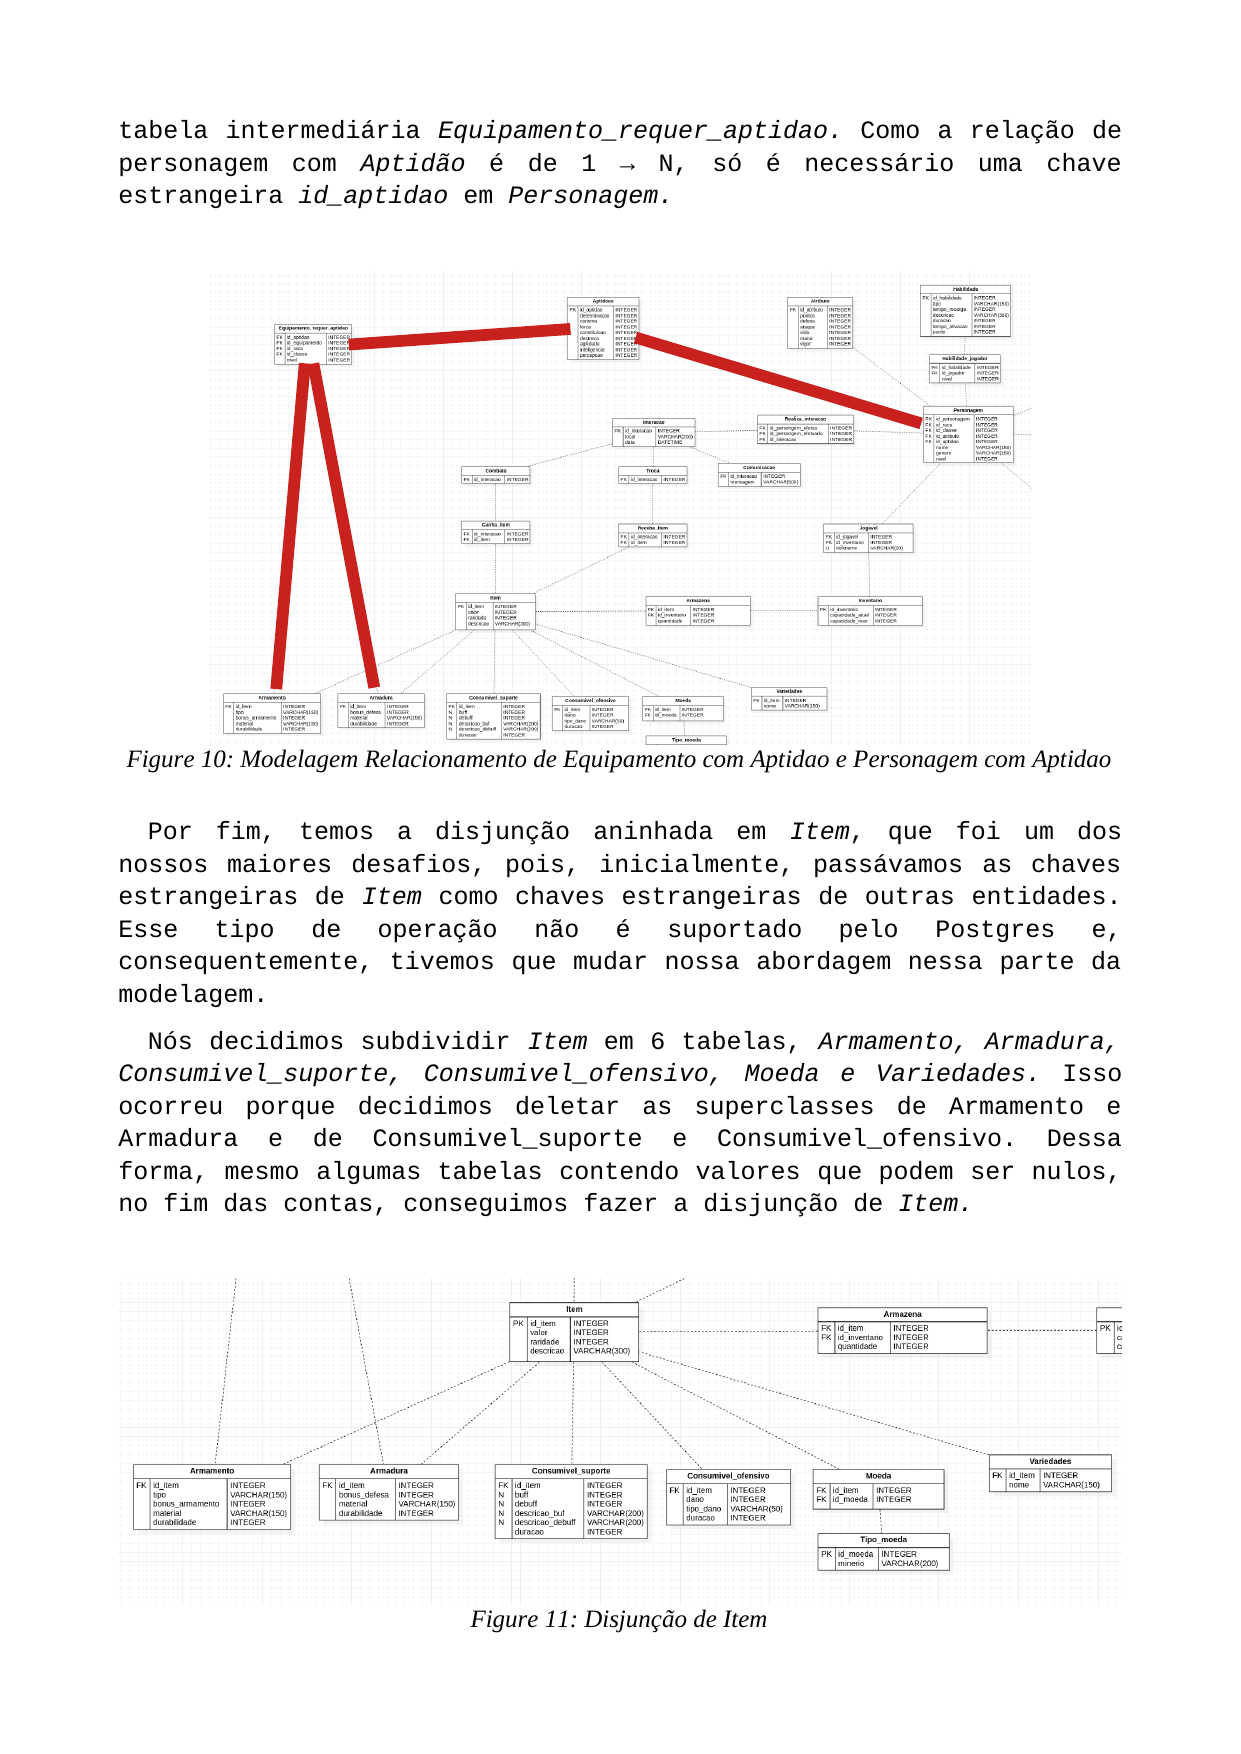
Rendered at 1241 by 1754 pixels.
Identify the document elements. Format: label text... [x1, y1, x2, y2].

text Figure 10: Modelagem Relacionamento de Equipamento com Aptidao e Personagem com Aptidao [108, 271, 1132, 773]
text Por fim, temos a disjunção aninhada em Item, que foi um dos nossos maiores desafios, pois, inicialmente, passávamos as chaves estrangeiras de Item como chaves estrangeiras de outras entidades. Esse tipo de operação não é suportado pelo Postgres e, consequentemente, tivemos que mudar nossa abordagem nessa parte da modelagem. [118, 819, 1122, 1010]
text Figure 11: Disjunção de Item [118, 1605, 1122, 1633]
text Nós decidimos subdividir Item em 6 tabelas, Armamento, Armadura, Consumivel_suporte, Consumivel_ofensivo, Moeda e Variedades. Isso ocorreu porque decidimos deletar as superclasses de Armamento e Armadura e de Consumivel_suporte e Consumivel_ofensivo. Dessa forma, mesmo algumas tabelas contendo valores que podem ser nulos, no fim das contas, conseguimos fazer a disjunção de Item. [118, 1028, 1122, 1219]
picture [118, 1278, 1123, 1605]
picture [208, 271, 1032, 745]
text tabela intermediária Equipamento_requer_aptidao. Como a relação de personagem com Aptidão é de 1 → N, só é necessário uma chave estrangeira id_aptidao em Personagem. [118, 118, 1122, 211]
